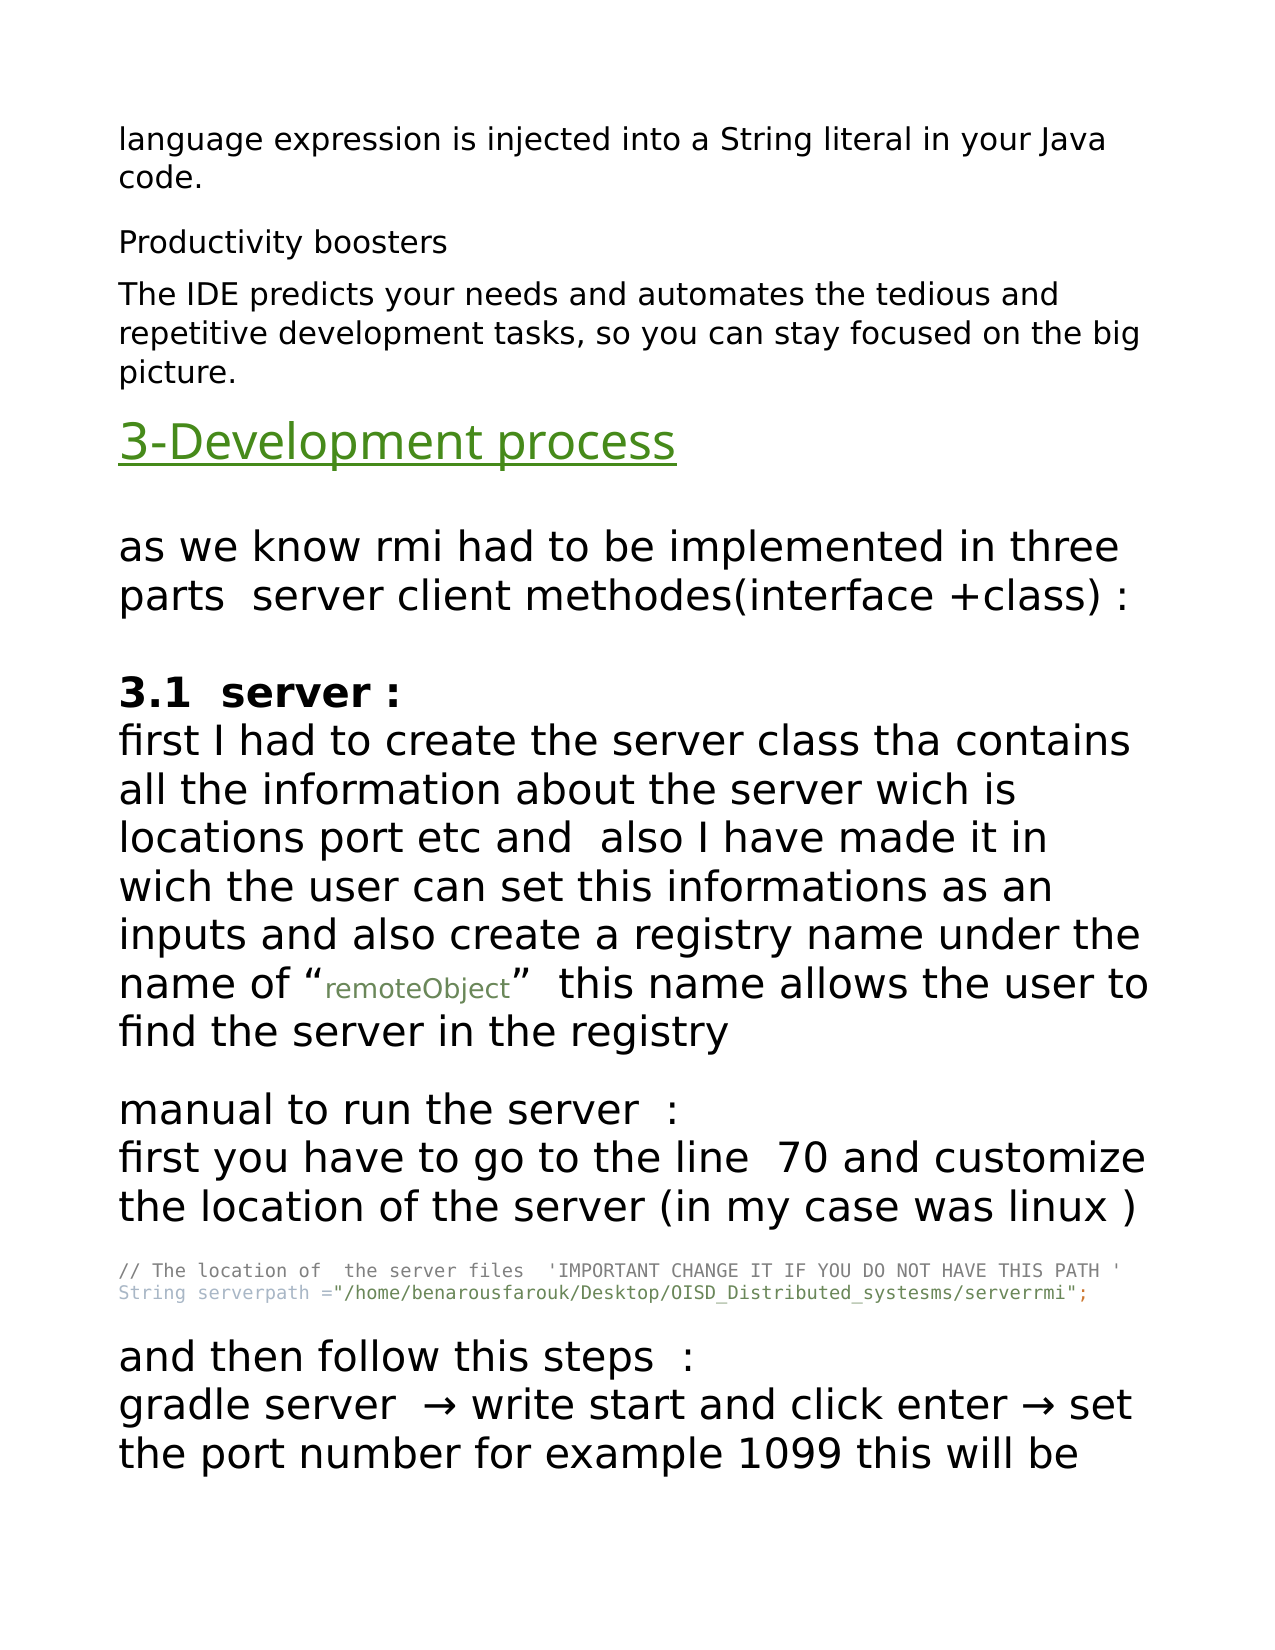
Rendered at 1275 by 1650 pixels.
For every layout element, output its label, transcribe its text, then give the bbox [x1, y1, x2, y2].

text as we know rmi had to be implemented in three parts server client methodes(interface +class) : [118, 523, 1157, 620]
text 3.1 server : [118, 668, 1157, 717]
text The IDE predicts your needs and automates the tedious and repetitive development tasks, so you can stay focused on the big picture. [118, 273, 1157, 390]
text first I had to create the server class tha contains all the information about the server wich is locations port etc and also I have made it in wich the user can set this informations as an inputs and also create a registry name under the name of “remoteObject” this name allows the user to find the server in the registry [118, 717, 1157, 1057]
text language expression is injected into a String literal in your Java code. [118, 118, 1157, 196]
text 3-Development process [118, 406, 1157, 474]
text gradle server → write start and click enter → set the port number for example 1099 this will be [118, 1381, 1157, 1478]
text manual to run the server : [118, 1085, 1157, 1134]
text and then follow this steps : [118, 1332, 1157, 1381]
text // The location of the server files 'IMPORTANT CHANGE IT IF YOU DO NOT HAVE THIS PATH ' String serverpath ="/home/benarousfarouk/Desktop/OISD_Distributed_systesms/serverrmi"; [118, 1260, 1157, 1332]
text first you have to go to the line 70 and customize the location of the server (in my case was linux ) [118, 1134, 1157, 1231]
subtitle Productivity boosters [118, 224, 1157, 261]
